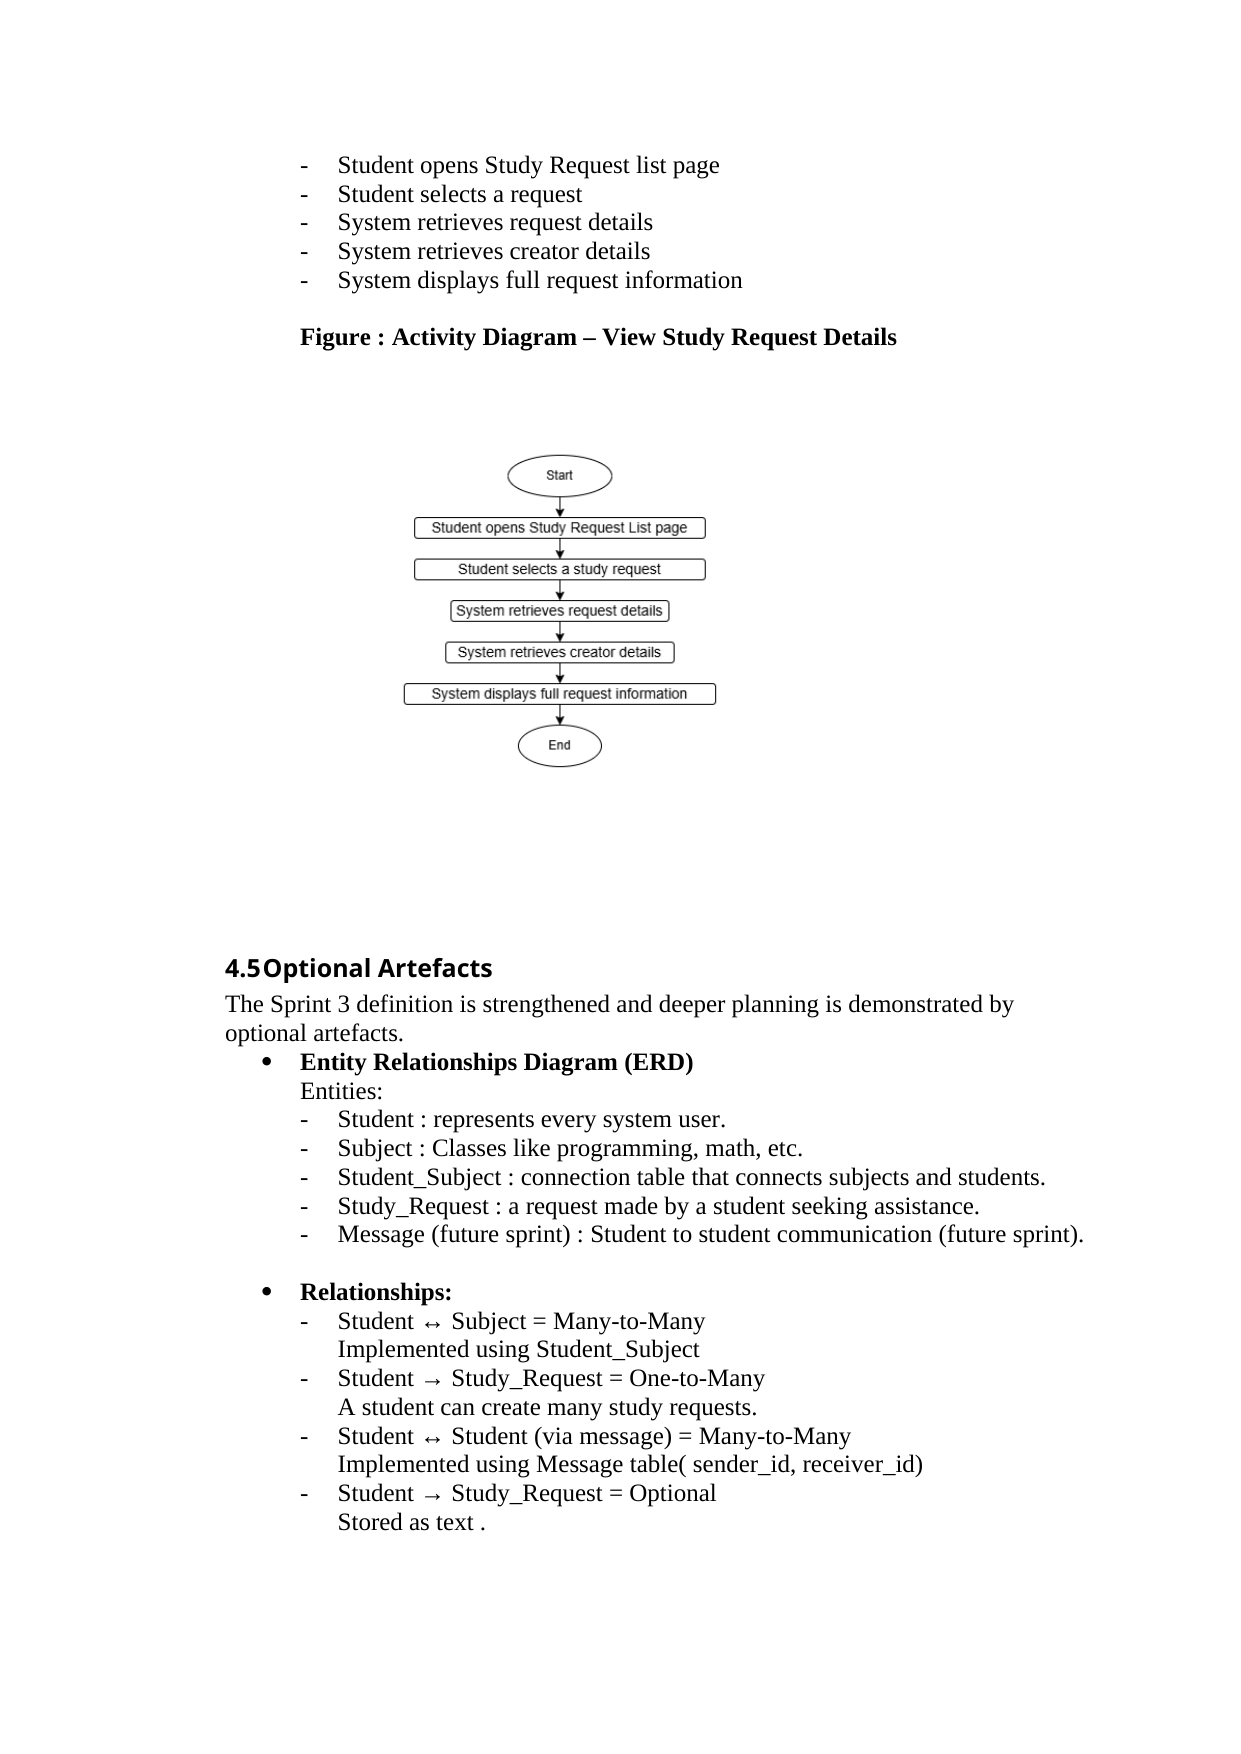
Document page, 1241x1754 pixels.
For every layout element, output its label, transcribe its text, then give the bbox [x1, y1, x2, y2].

list Student : represents every system user. [300, 1104, 1090, 1133]
list Entities: [300, 1076, 1090, 1104]
list Entity Relationships Diagram (ERD) [262, 1047, 1090, 1076]
list Student opens Study Request list page [300, 150, 1090, 179]
list Relationships: [262, 1277, 1090, 1306]
list Subject : Classes like programming, math, etc. [300, 1133, 1090, 1162]
list System retrieves request details [300, 207, 1090, 236]
list The Sprint 3 definition is strengthened and deeper planning is demonstrated by optional artefacts. [225, 989, 1090, 1047]
list Implemented using Message table( sender_id, receiver_id) [337, 1449, 1090, 1478]
list System displays full request information [300, 265, 1090, 294]
list Student ↔ Student (via message) = Many-to-Many [300, 1421, 1090, 1449]
list Student selects a request [300, 179, 1090, 207]
list Study_Request : a request made by a student seeking assistance. [300, 1191, 1090, 1219]
list Optional Artefacts [225, 950, 1090, 984]
list Student ↔ Subject = Many-to-Many [300, 1306, 1090, 1334]
list Student → Study_Request = One-to-Many [300, 1363, 1090, 1392]
list A student can create many study requests. [337, 1392, 1090, 1421]
list Implemented using Student_Subject [337, 1334, 1090, 1363]
list System retrieves creator details [300, 236, 1090, 265]
list Message (future sprint) : Student to student communication (future sprint). [300, 1219, 1090, 1248]
list Figure : Activity Diagram – View Study Request Details [300, 322, 1090, 351]
list Student_Subject : connection table that connects subjects and students. [300, 1162, 1090, 1191]
list Stored as text . [337, 1507, 1090, 1536]
list Student → Study_Request = Optional [300, 1478, 1090, 1507]
